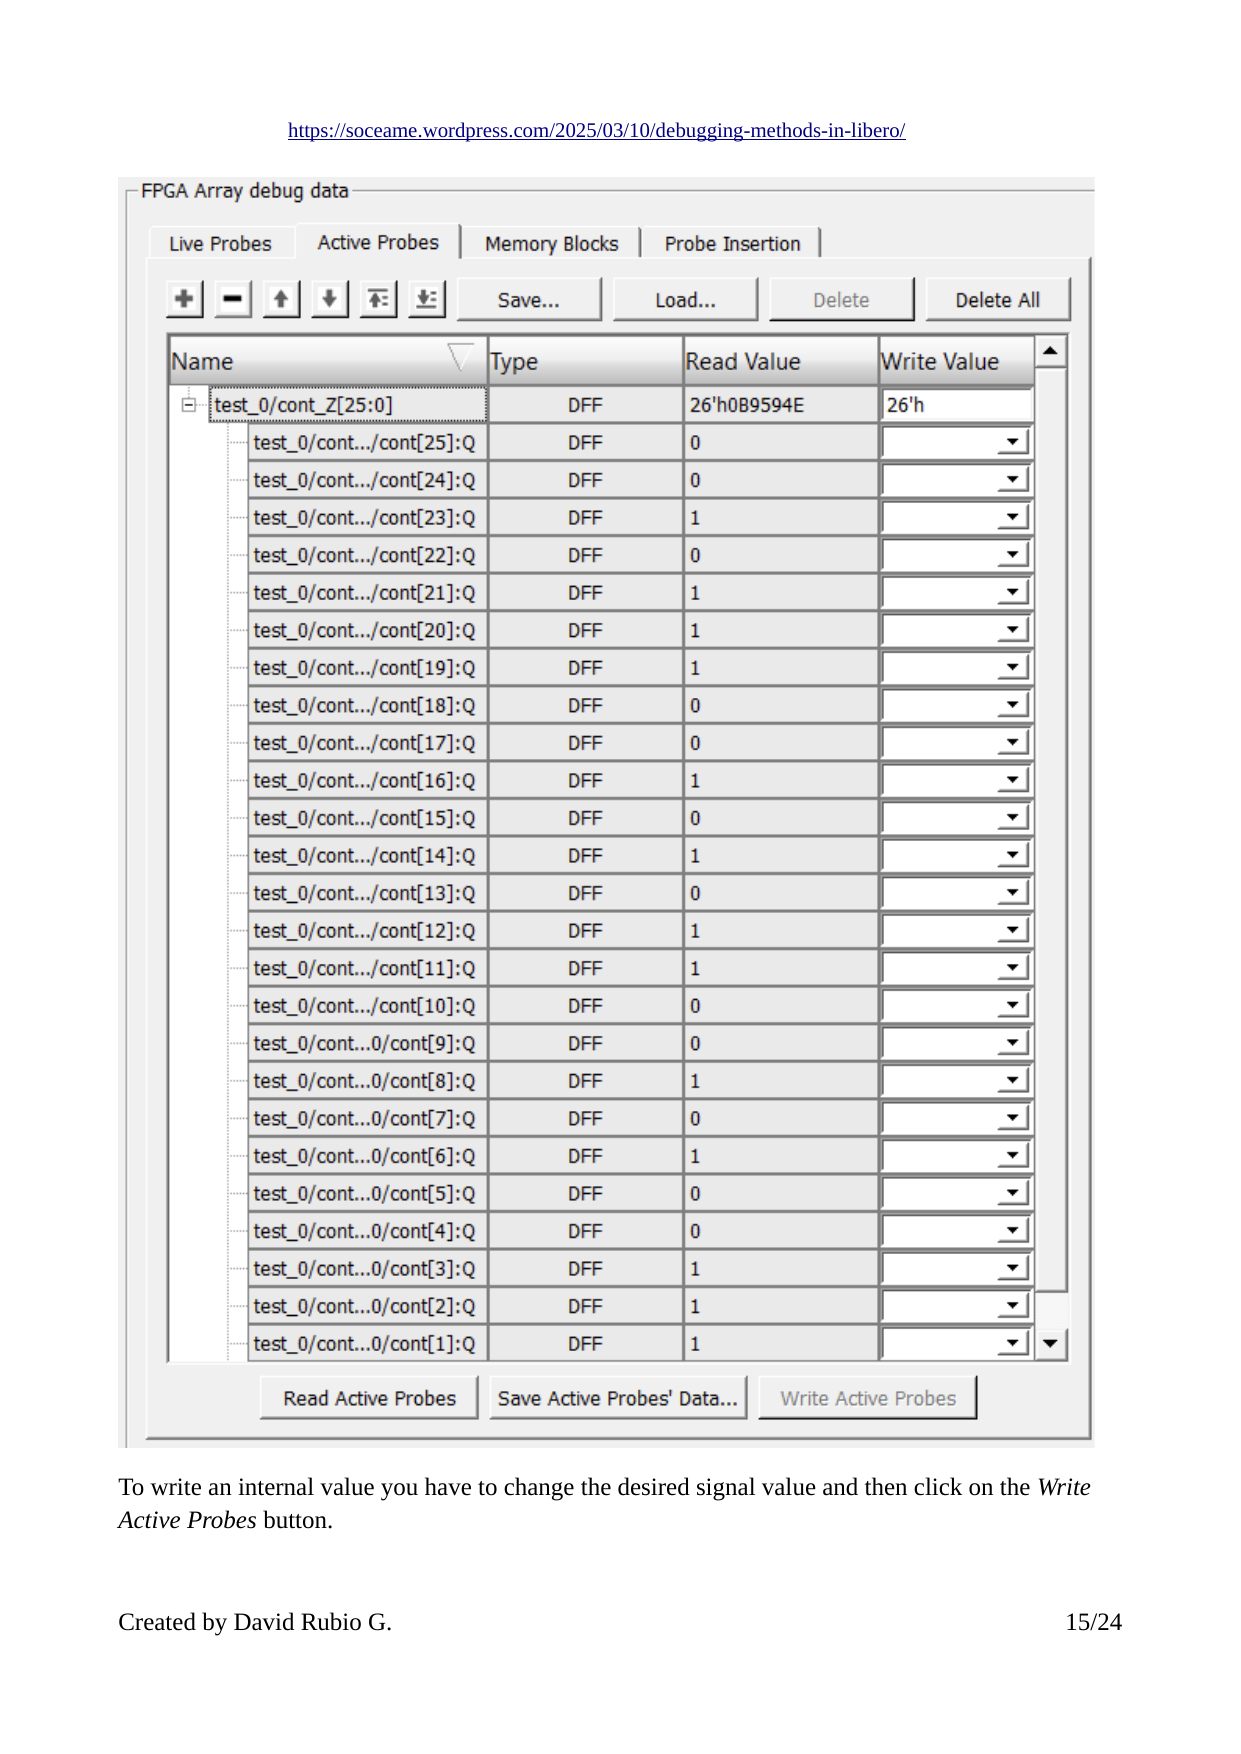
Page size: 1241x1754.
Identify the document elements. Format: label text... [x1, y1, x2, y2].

text To write an internal value you have to change the desired signal value and then click on the Write Active Probes button. [118, 1472, 1122, 1533]
picture [118, 177, 1095, 1448]
